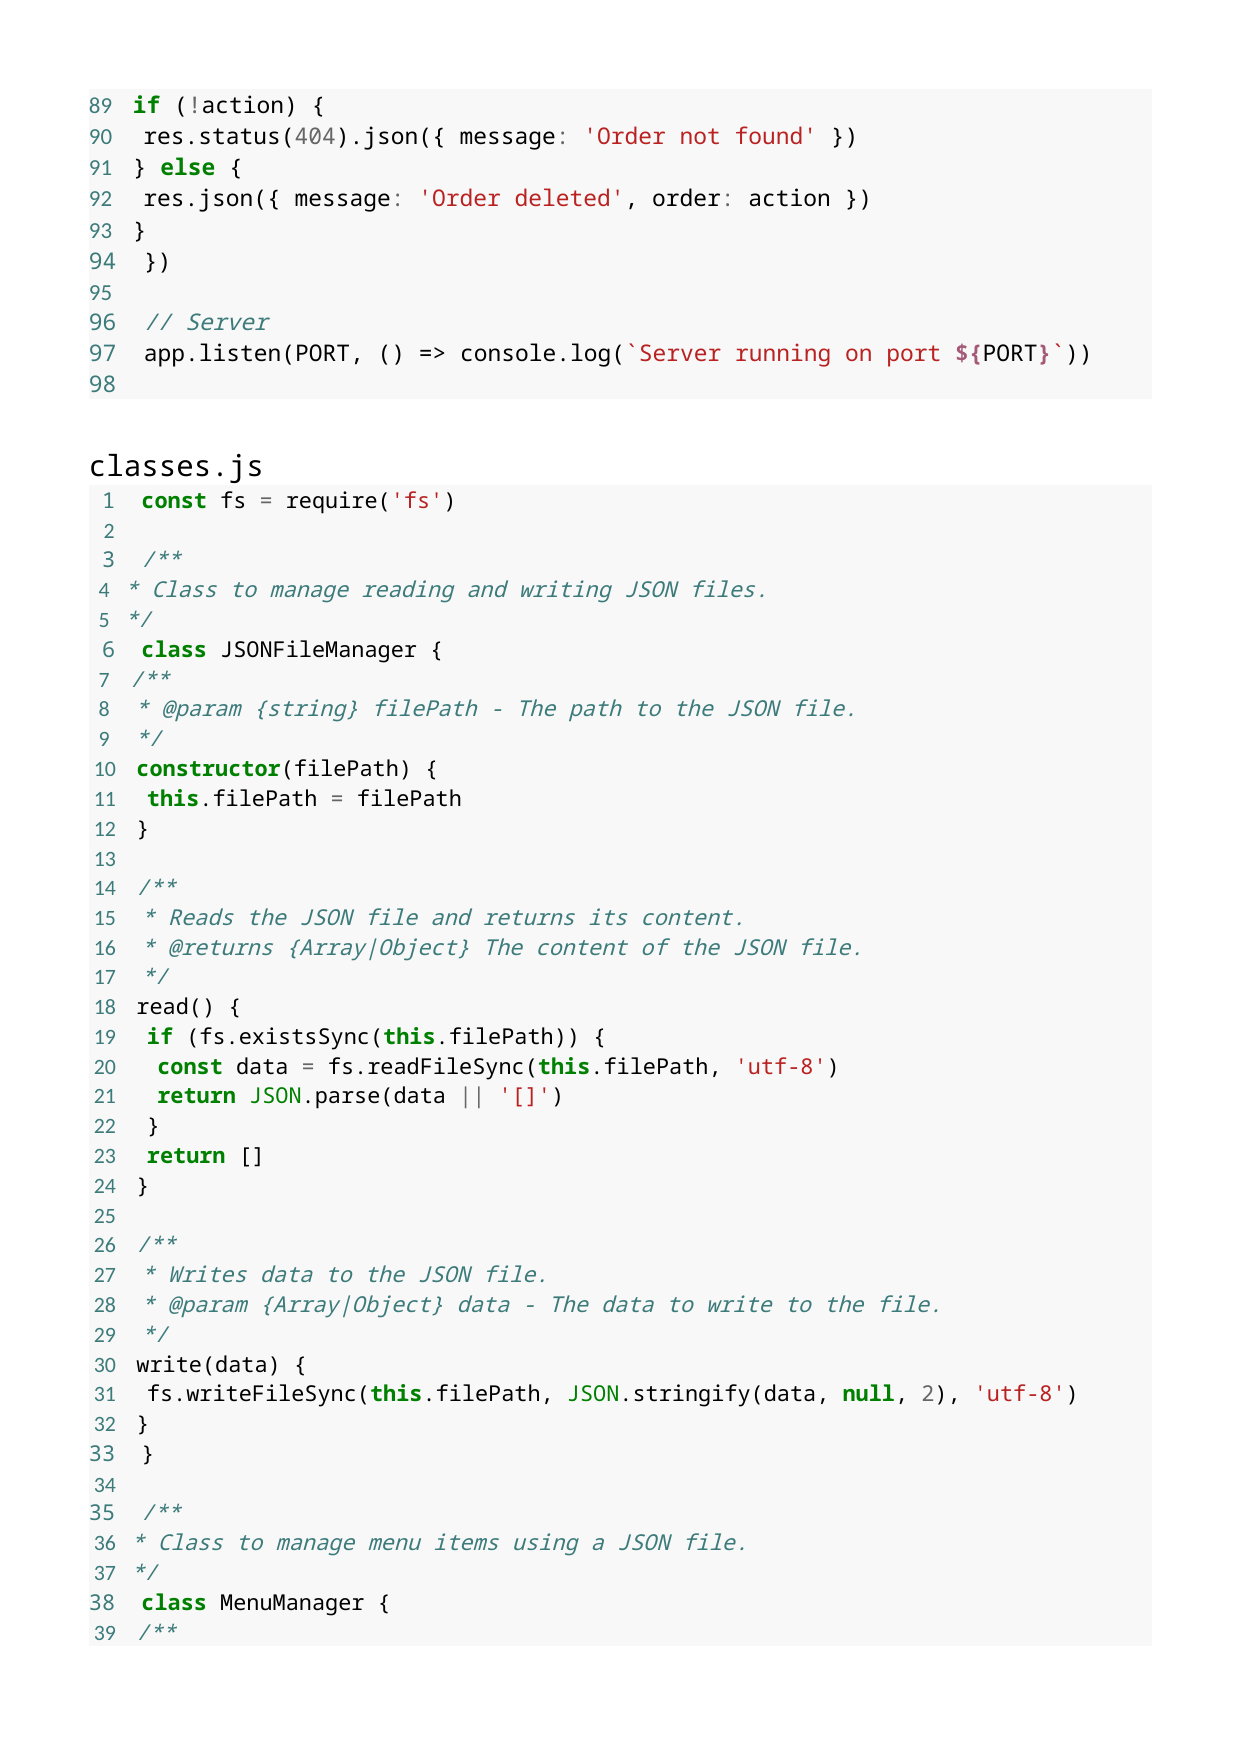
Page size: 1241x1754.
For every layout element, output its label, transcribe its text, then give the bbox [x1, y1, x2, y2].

text 2 [89, 515, 1152, 544]
text 95 [89, 276, 1152, 306]
text 22 } [89, 1110, 1152, 1140]
text 27 * Writes data to the JSON file. [89, 1259, 1152, 1289]
text 11 this.filePath = filePath [89, 783, 1152, 812]
text 97 app.listen(PORT, () => console.log(`Server running on port ${PORT}`)) [89, 337, 1152, 368]
text 24 } [89, 1170, 1152, 1200]
text 7 /** [89, 663, 1152, 693]
text 25 [89, 1200, 1152, 1229]
text 31 fs.writeFileSync(this.filePath, JSON.stringify(data, null, 2), 'utf-8') [89, 1378, 1152, 1408]
text 32 } [89, 1408, 1152, 1438]
text 94 }) [89, 245, 1152, 276]
text 36 * Class to manage menu items using a JSON file. [89, 1527, 1152, 1557]
text 29 */ [89, 1319, 1152, 1348]
text 26 /** [89, 1229, 1152, 1259]
text 23 return [] [89, 1140, 1152, 1170]
text 92 res.json({ message: 'Order deleted', order: action }) [89, 182, 1152, 214]
text 13 [89, 842, 1152, 872]
text 39 /** [89, 1617, 1152, 1646]
text 33 } [89, 1438, 1152, 1468]
text 5 */ [89, 604, 1152, 634]
text 18 read() { [89, 991, 1152, 1021]
text 15 * Reads the JSON file and returns its content. [89, 902, 1152, 932]
text 12 } [89, 812, 1152, 842]
text 90 res.status(404).json({ message: 'Order not found' }) [89, 120, 1152, 151]
text 34 [89, 1468, 1152, 1497]
text 6 class JSONFileManager { [89, 634, 1152, 663]
text 17 */ [89, 961, 1152, 991]
text 8 * @param {string} filePath - The path to the JSON file. [89, 693, 1152, 723]
text 9 */ [89, 723, 1152, 753]
text 4 * Class to manage reading and writing JSON files. [89, 574, 1152, 604]
text 19 if (fs.existsSync(this.filePath)) { [89, 1021, 1152, 1051]
text 37 */ [89, 1557, 1152, 1587]
text 93 } [89, 214, 1152, 245]
text 30 write(data) { [89, 1348, 1152, 1378]
text 96 // Server [89, 306, 1152, 337]
text 3 /** [89, 544, 1152, 574]
text classes.js [89, 445, 1152, 485]
text 89 if (!action) { [89, 89, 1152, 120]
text 21 return JSON.parse(data || '[]') [89, 1081, 1152, 1110]
text 10 constructor(filePath) { [89, 753, 1152, 783]
text 20 const data = fs.readFileSync(this.filePath, 'utf-8') [89, 1051, 1152, 1081]
text 1 const fs = require('fs') [89, 485, 1152, 515]
text 16 * @returns {Array|Object} The content of the JSON file. [89, 932, 1152, 961]
text 28 * @param {Array|Object} data - The data to write to the file. [89, 1289, 1152, 1319]
text 38 class MenuManager { [89, 1587, 1152, 1617]
text 35 /** [89, 1497, 1152, 1527]
text 98 [89, 368, 1152, 399]
text 14 /** [89, 872, 1152, 902]
text 91 } else { [89, 151, 1152, 182]
